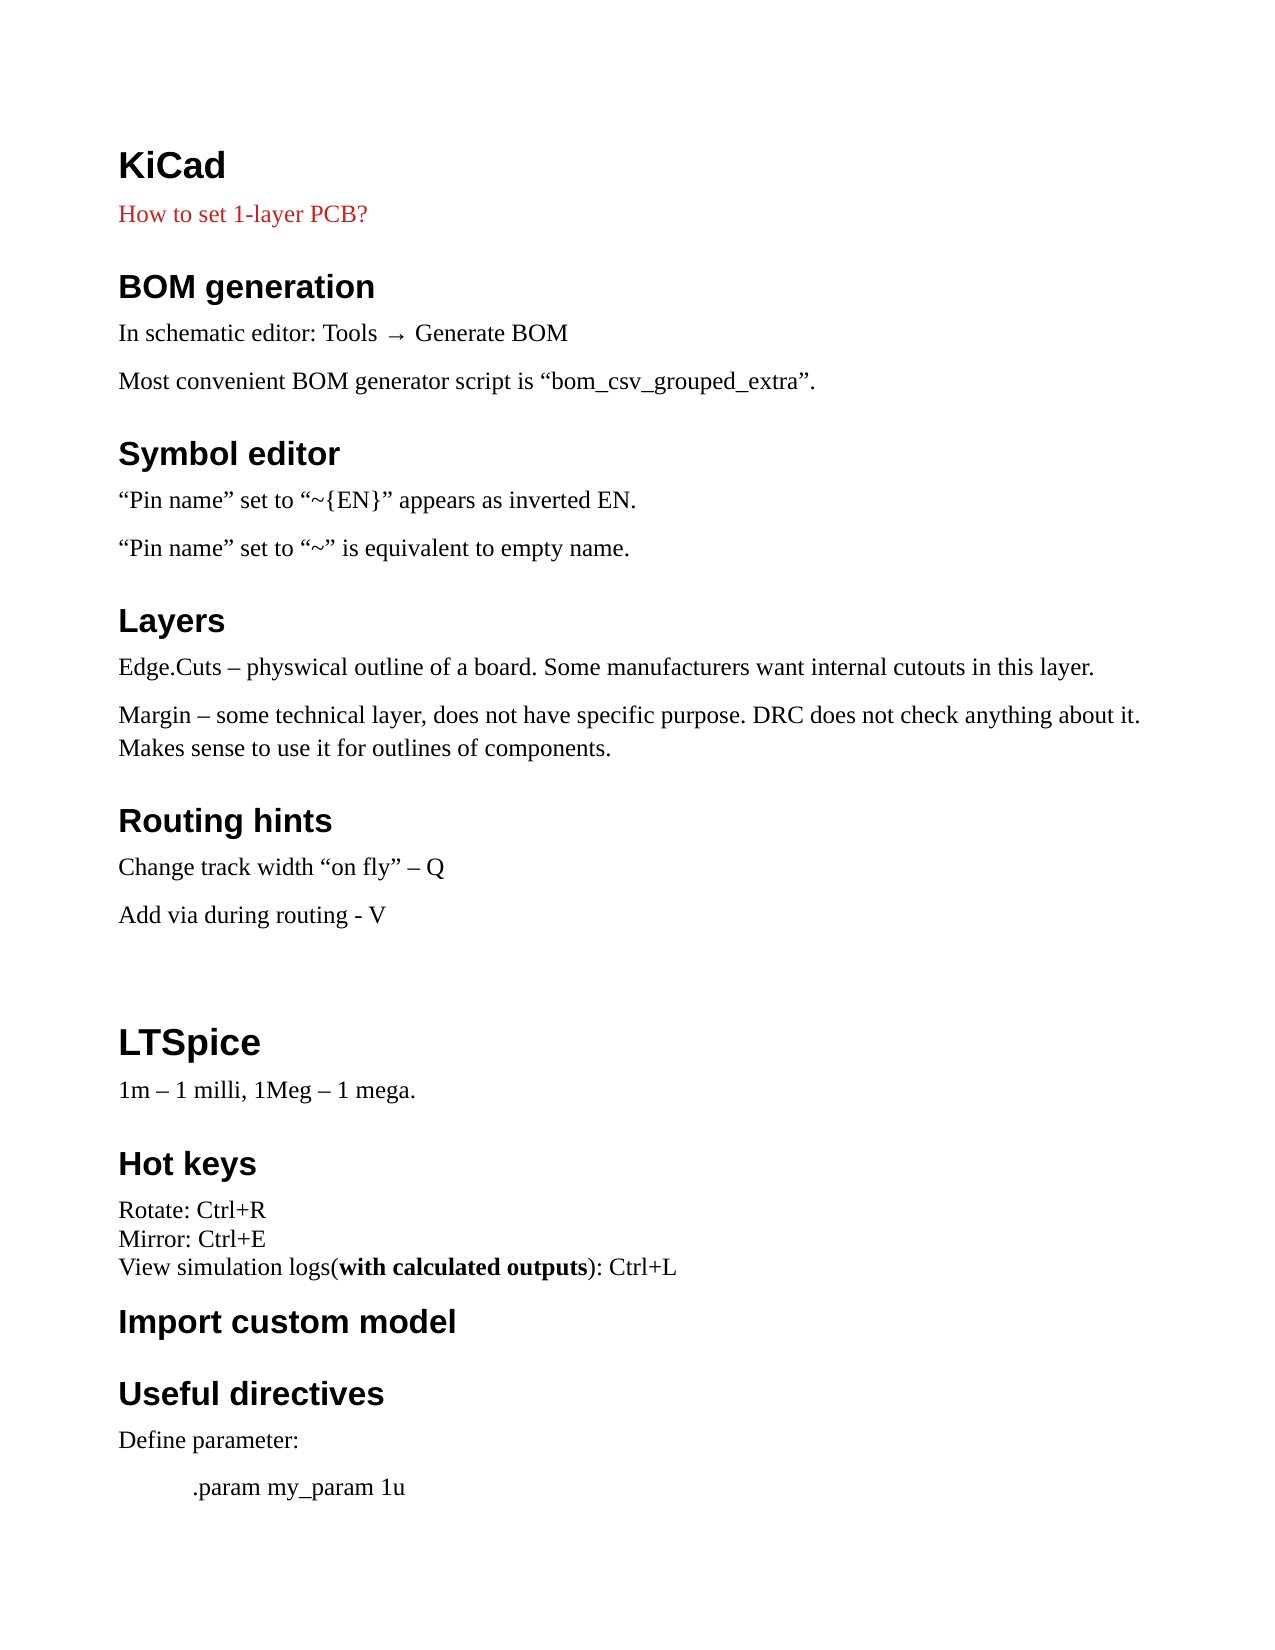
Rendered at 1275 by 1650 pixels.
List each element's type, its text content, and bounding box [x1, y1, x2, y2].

subtitle BOM generation [118, 267, 1157, 306]
text View simulation logs(with calculated outputs): Ctrl+L [118, 1252, 1157, 1281]
text .param my_param 1u [118, 1472, 1157, 1501]
text Mirror: Ctrl+E [118, 1224, 1157, 1252]
text Margin – some technical layer, does not have specific purpose. DRC does not check anything about it. Makes sense to use it for outlines of components. [118, 700, 1157, 761]
subtitle Useful directives [118, 1374, 1157, 1412]
text Add via during routing - V [118, 900, 1157, 928]
text In schematic editor: Tools → Generate BOM [118, 318, 1157, 347]
subtitle Routing hints [118, 801, 1157, 839]
subtitle Symbol editor [118, 434, 1157, 473]
text Most convenient BOM generator script is “bom_csv_grouped_extra”. [118, 366, 1157, 394]
subtitle Layers [118, 601, 1157, 639]
subtitle LTSpice [118, 1020, 1157, 1063]
text “Pin name” set to “~{EN}” appears as inverted EN. [118, 485, 1157, 514]
text How to set 1-layer PCB? [118, 199, 1157, 227]
subtitle Hot keys [118, 1144, 1157, 1182]
subtitle KiCad [118, 143, 1157, 186]
text Rotate: Ctrl+R [118, 1195, 1157, 1224]
text Change track width “on fly” – Q [118, 852, 1157, 881]
text 1m – 1 milli, 1Meg – 1 mega. [118, 1076, 1157, 1104]
text “Pin name” set to “~” is equivalent to empty name. [118, 533, 1157, 561]
subtitle Import custom model [118, 1302, 1157, 1340]
text Define parameter: [118, 1425, 1157, 1453]
text Edge.Cuts – physwical outline of a board. Some manufacturers want internal cutouts in this layer. [118, 652, 1157, 681]
